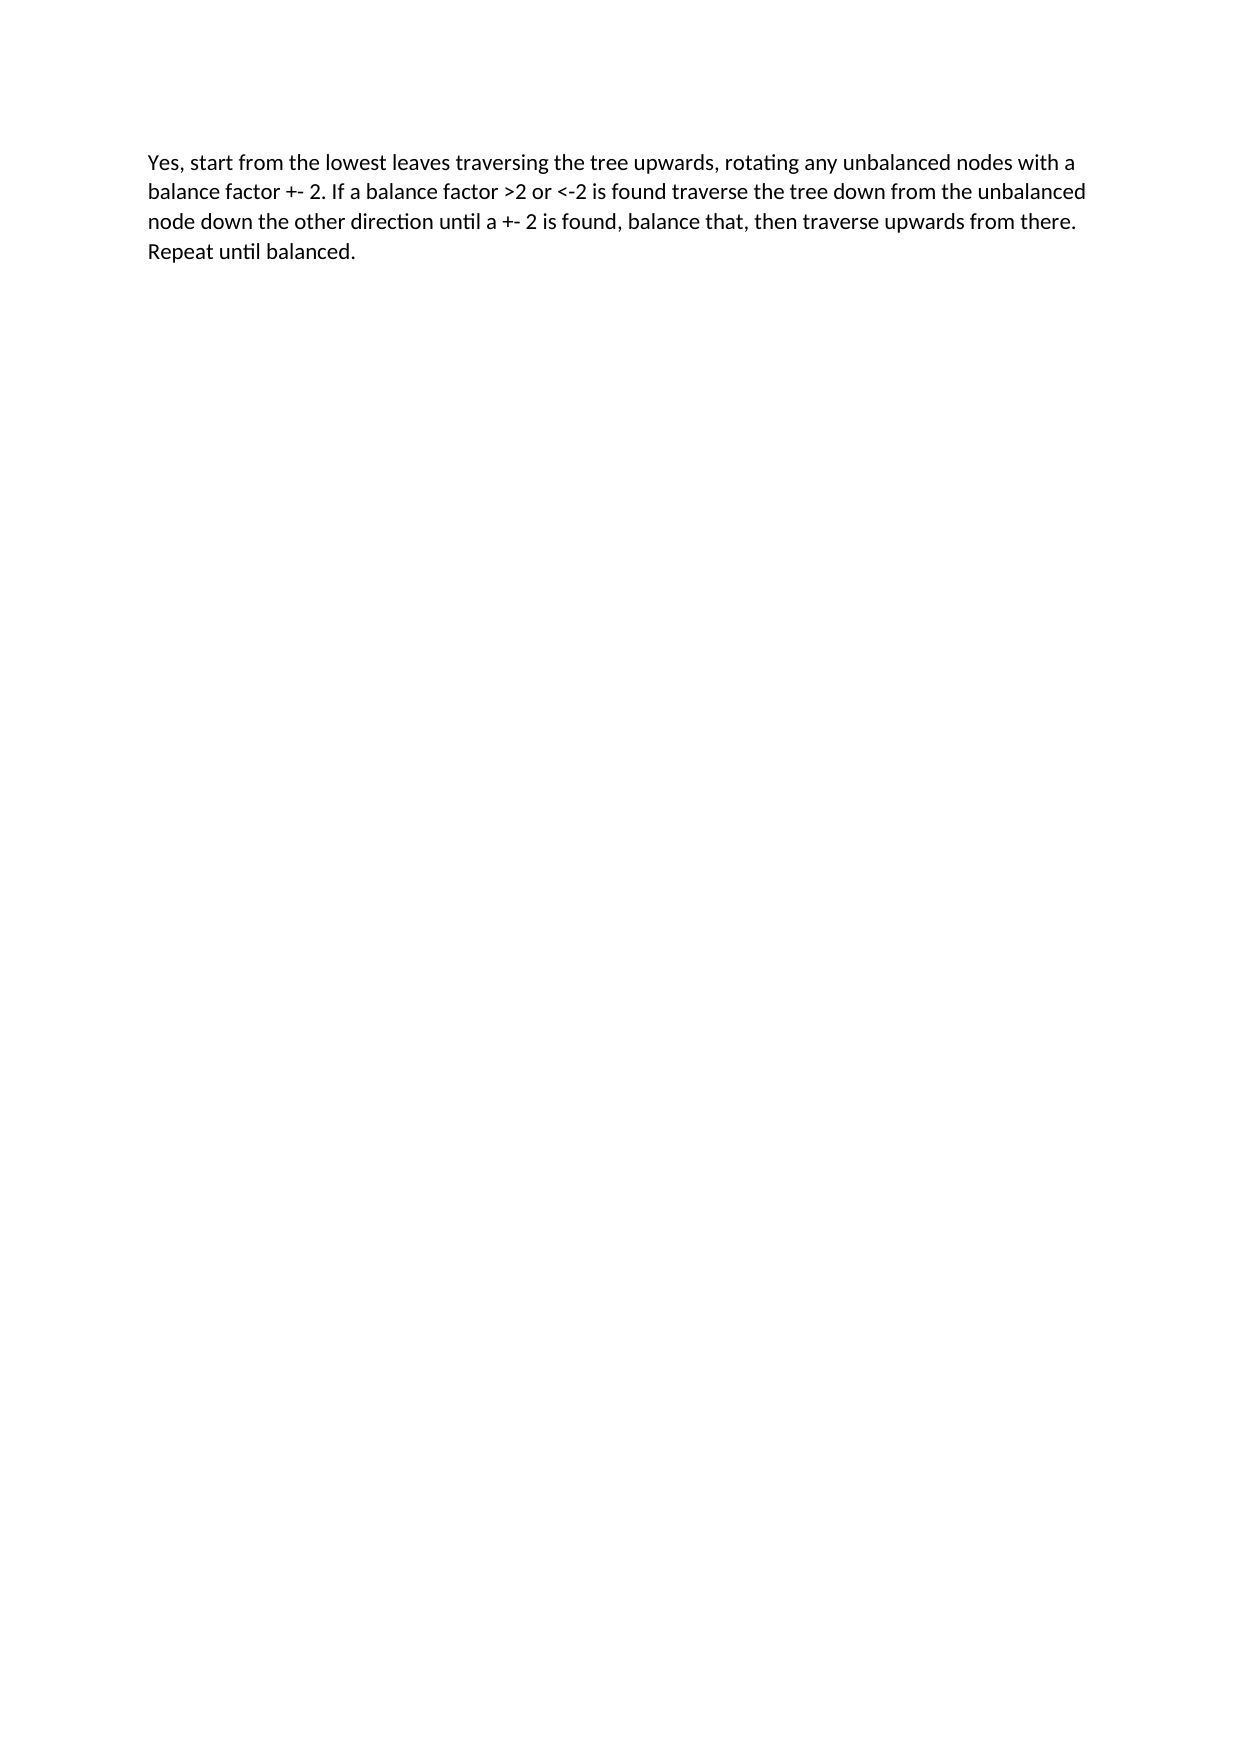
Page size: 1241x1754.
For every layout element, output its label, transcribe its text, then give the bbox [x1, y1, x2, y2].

text Yes, start from the lowest leaves traversing the tree upwards, rotating any unbalanced nodes with a balance factor +- 2. If a balance factor >2 or <-2 is found traverse the tree down from the unbalanced node down the other direction until a +- 2 is found, balance that, then traverse upwards from there. Repeat until balanced. [148, 148, 1093, 265]
